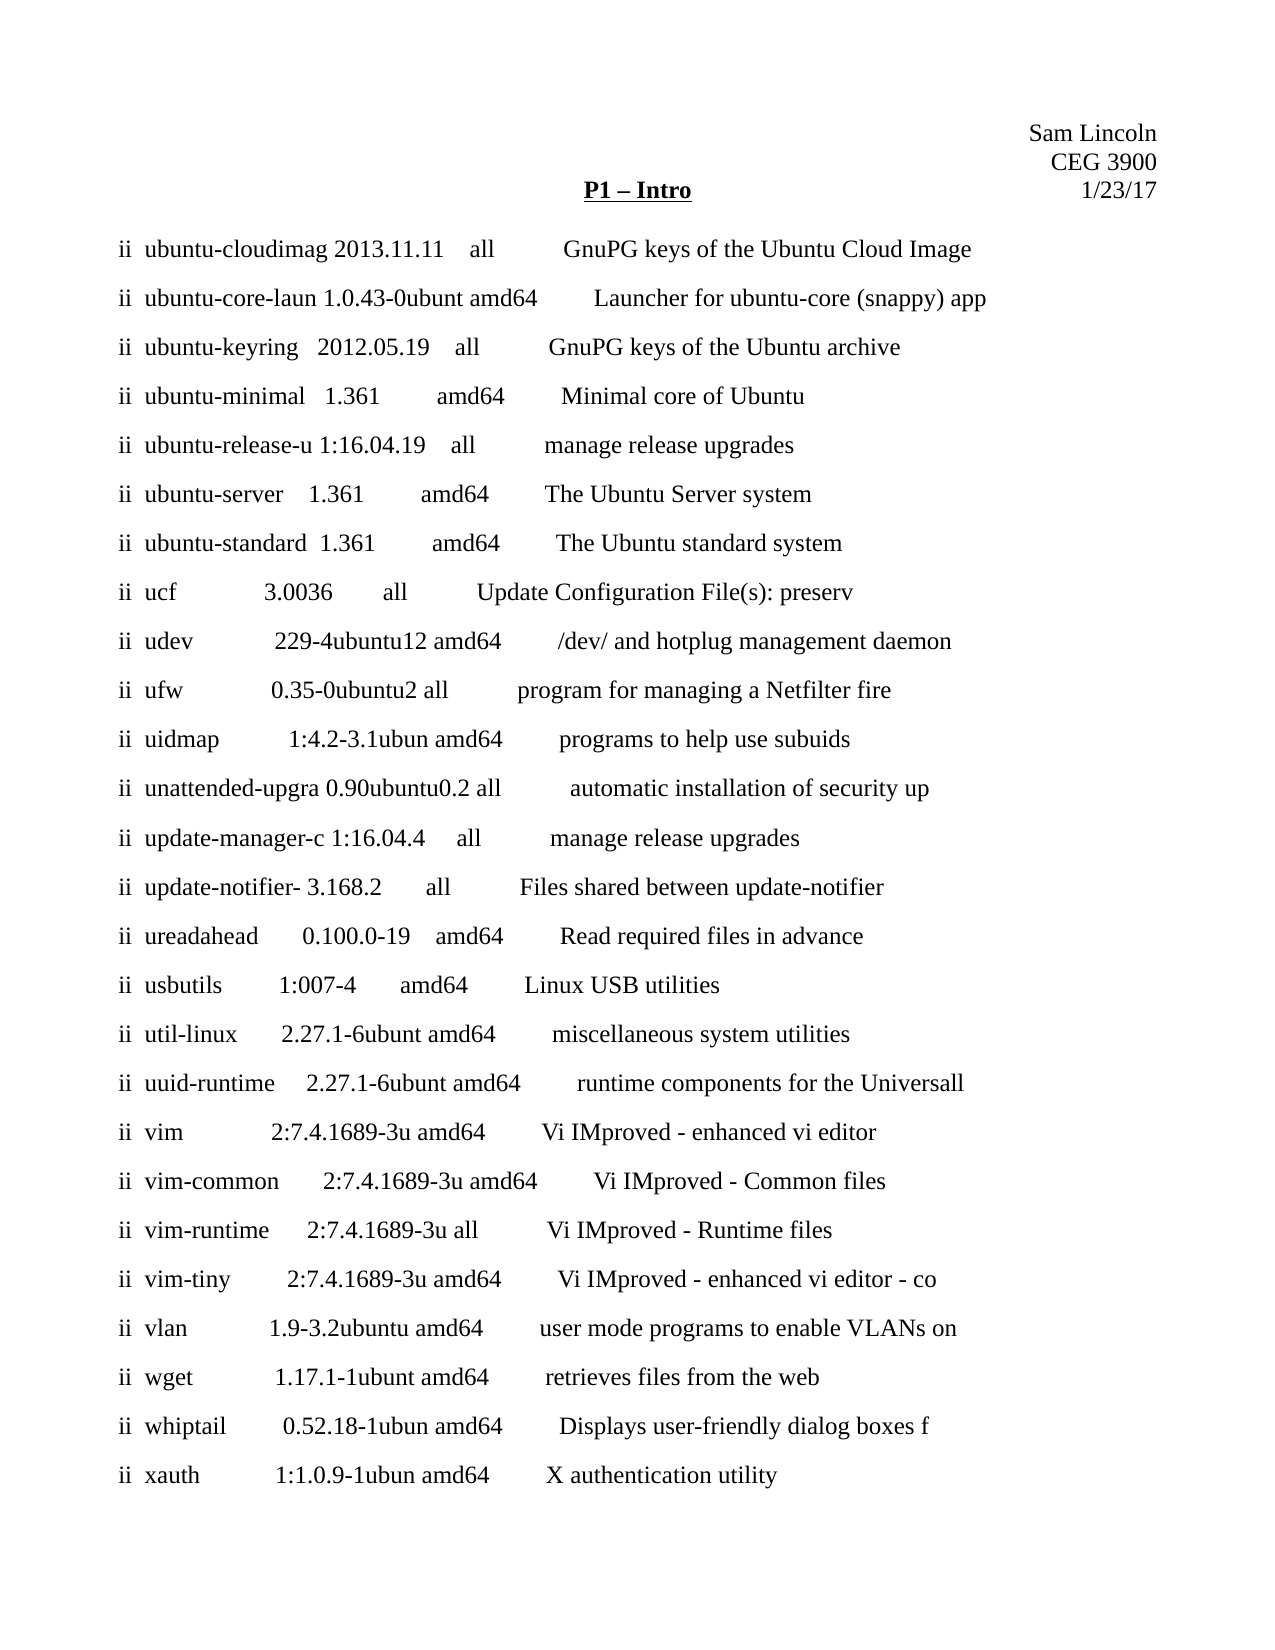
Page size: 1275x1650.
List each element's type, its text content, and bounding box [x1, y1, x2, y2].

text ii ubuntu-keyring 2012.05.19 all GnuPG keys of the Ubuntu archive [118, 332, 1157, 361]
text ii util-linux 2.27.1-6ubunt amd64 miscellaneous system utilities [118, 1019, 1157, 1048]
text ii uuid-runtime 2.27.1-6ubunt amd64 runtime components for the Universall [118, 1068, 1157, 1097]
text ii whiptail 0.52.18-1ubun amd64 Displays user-friendly dialog boxes f [118, 1411, 1157, 1440]
text ii ubuntu-standard 1.361 amd64 The Ubuntu standard system [118, 528, 1157, 557]
text ii update-manager-c 1:16.04.4 all manage release upgrades [118, 823, 1157, 851]
text ii ubuntu-cloudimag 2013.11.11 all GnuPG keys of the Ubuntu Cloud Image [118, 234, 1157, 263]
text ii xauth 1:1.0.9-1ubun amd64 X authentication utility [118, 1460, 1157, 1489]
text ii ubuntu-server 1.361 amd64 The Ubuntu Server system [118, 479, 1157, 508]
text ii ureadahead 0.100.0-19 amd64 Read required files in advance [118, 921, 1157, 949]
text ii vim-runtime 2:7.4.1689-3u all Vi IMproved - Runtime files [118, 1215, 1157, 1244]
text ii vim-tiny 2:7.4.1689-3u amd64 Vi IMproved - enhanced vi editor - co [118, 1264, 1157, 1293]
text ii vlan 1.9-3.2ubuntu amd64 user mode programs to enable VLANs on [118, 1313, 1157, 1342]
text ii udev 229-4ubuntu12 amd64 /dev/ and hotplug management daemon [118, 626, 1157, 655]
text ii vim 2:7.4.1689-3u amd64 Vi IMproved - enhanced vi editor [118, 1117, 1157, 1146]
text ii unattended-upgra 0.90ubuntu0.2 all automatic installation of security up [118, 773, 1157, 802]
text ii ubuntu-release-u 1:16.04.19 all manage release upgrades [118, 430, 1157, 459]
text ii ubuntu-core-laun 1.0.43-0ubunt amd64 Launcher for ubuntu-core (snappy) app [118, 283, 1157, 312]
text ii ucf 3.0036 all Update Configuration File(s): preserv [118, 577, 1157, 606]
text ii wget 1.17.1-1ubunt amd64 retrieves files from the web [118, 1362, 1157, 1391]
text ii vim-common 2:7.4.1689-3u amd64 Vi IMproved - Common files [118, 1166, 1157, 1195]
text ii uidmap 1:4.2-3.1ubun amd64 programs to help use subuids [118, 724, 1157, 753]
text ii usbutils 1:007-4 amd64 Linux USB utilities [118, 970, 1157, 998]
text ii ufw 0.35-0ubuntu2 all program for managing a Netfilter fire [118, 675, 1157, 704]
text ii update-notifier- 3.168.2 all Files shared between update-notifier [118, 872, 1157, 900]
text ii ubuntu-minimal 1.361 amd64 Minimal core of Ubuntu [118, 381, 1157, 410]
